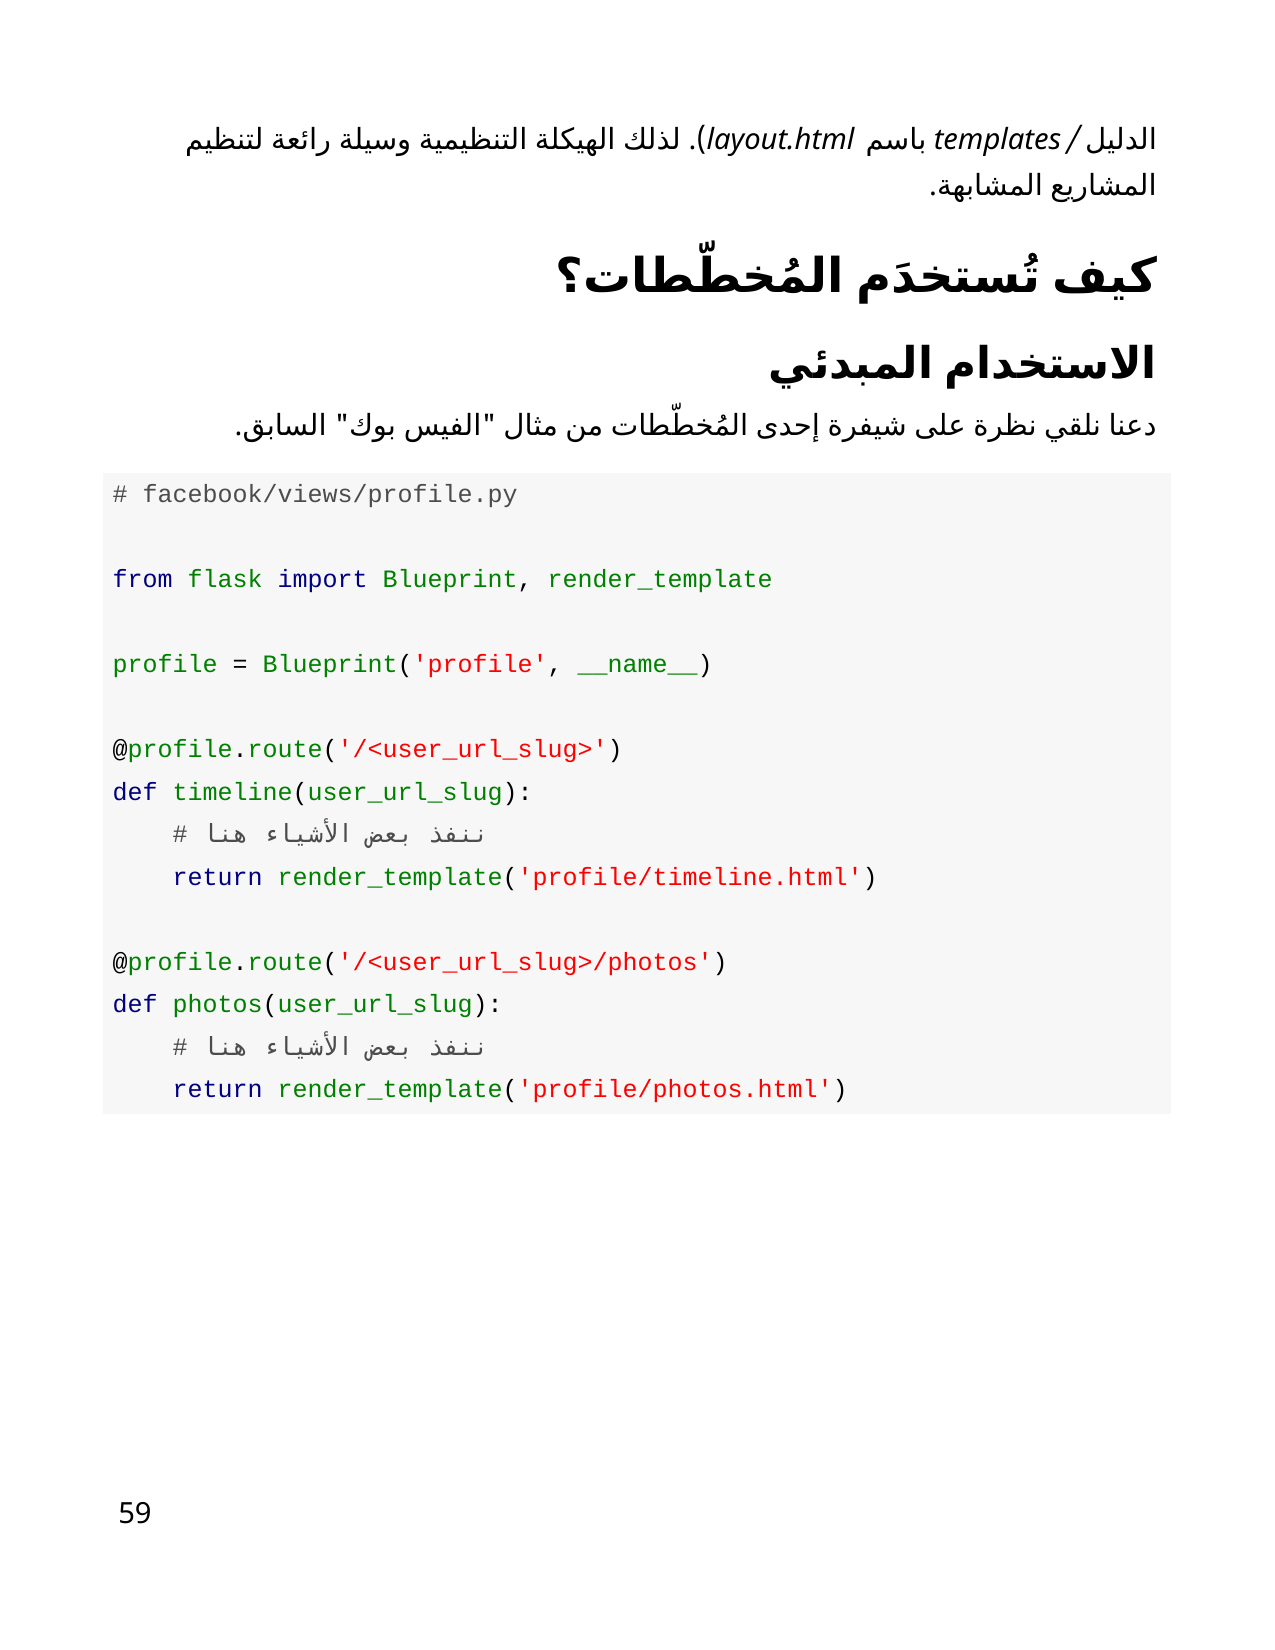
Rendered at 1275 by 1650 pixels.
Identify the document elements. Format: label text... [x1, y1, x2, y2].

text @profile.route('/<user_url_slug>') [112, 737, 1163, 765]
text # ننفذ بعض اﻷشياء هنا [112, 1034, 1163, 1063]
text from flask import Blueprint, render_template [112, 567, 1163, 595]
subtitle الاستخدام المبدئي [118, 339, 1157, 396]
subtitle كيف تُستخدَم المُخطّطات؟ [118, 250, 1157, 312]
text profile = Blueprint('profile', __name__) [112, 652, 1163, 680]
text def photos(user_url_slug): [112, 992, 1163, 1020]
text # facebook/views/profile.py [112, 482, 1163, 510]
text def timeline(user_url_slug): [112, 779, 1163, 808]
text ستكون المُخطّطات في الدليل /facebook/views مجموعة من دوال العرض بدلاً من مكونات مستقلة كاملة. ستستخدم معظم دوال العرض الموجودة في المُخطّطات نفس الملفات الساكنة. ستستخدم (ستستمد) معظم القوالب النموذج الرئيسي (الموجود في الدليل /templates باسم layout.html). لذلك الهيكلة التنظيمية وسيلة رائعة لتنظيم المشاريع المشابهة. [118, 118, 1157, 207]
text @profile.route('/<user_url_slug>/photos') [112, 949, 1163, 978]
text return render_template('profile/timeline.html') [112, 864, 1163, 893]
text # ننفذ بعض اﻷشياء هنا [112, 822, 1163, 850]
text دعنا نلقي نظرة على شيفرة إحدى المُخطّطات من مثال "الفيس بوك" السابق. [118, 409, 1157, 447]
text return render_template('profile/photos.html') [112, 1077, 1163, 1105]
